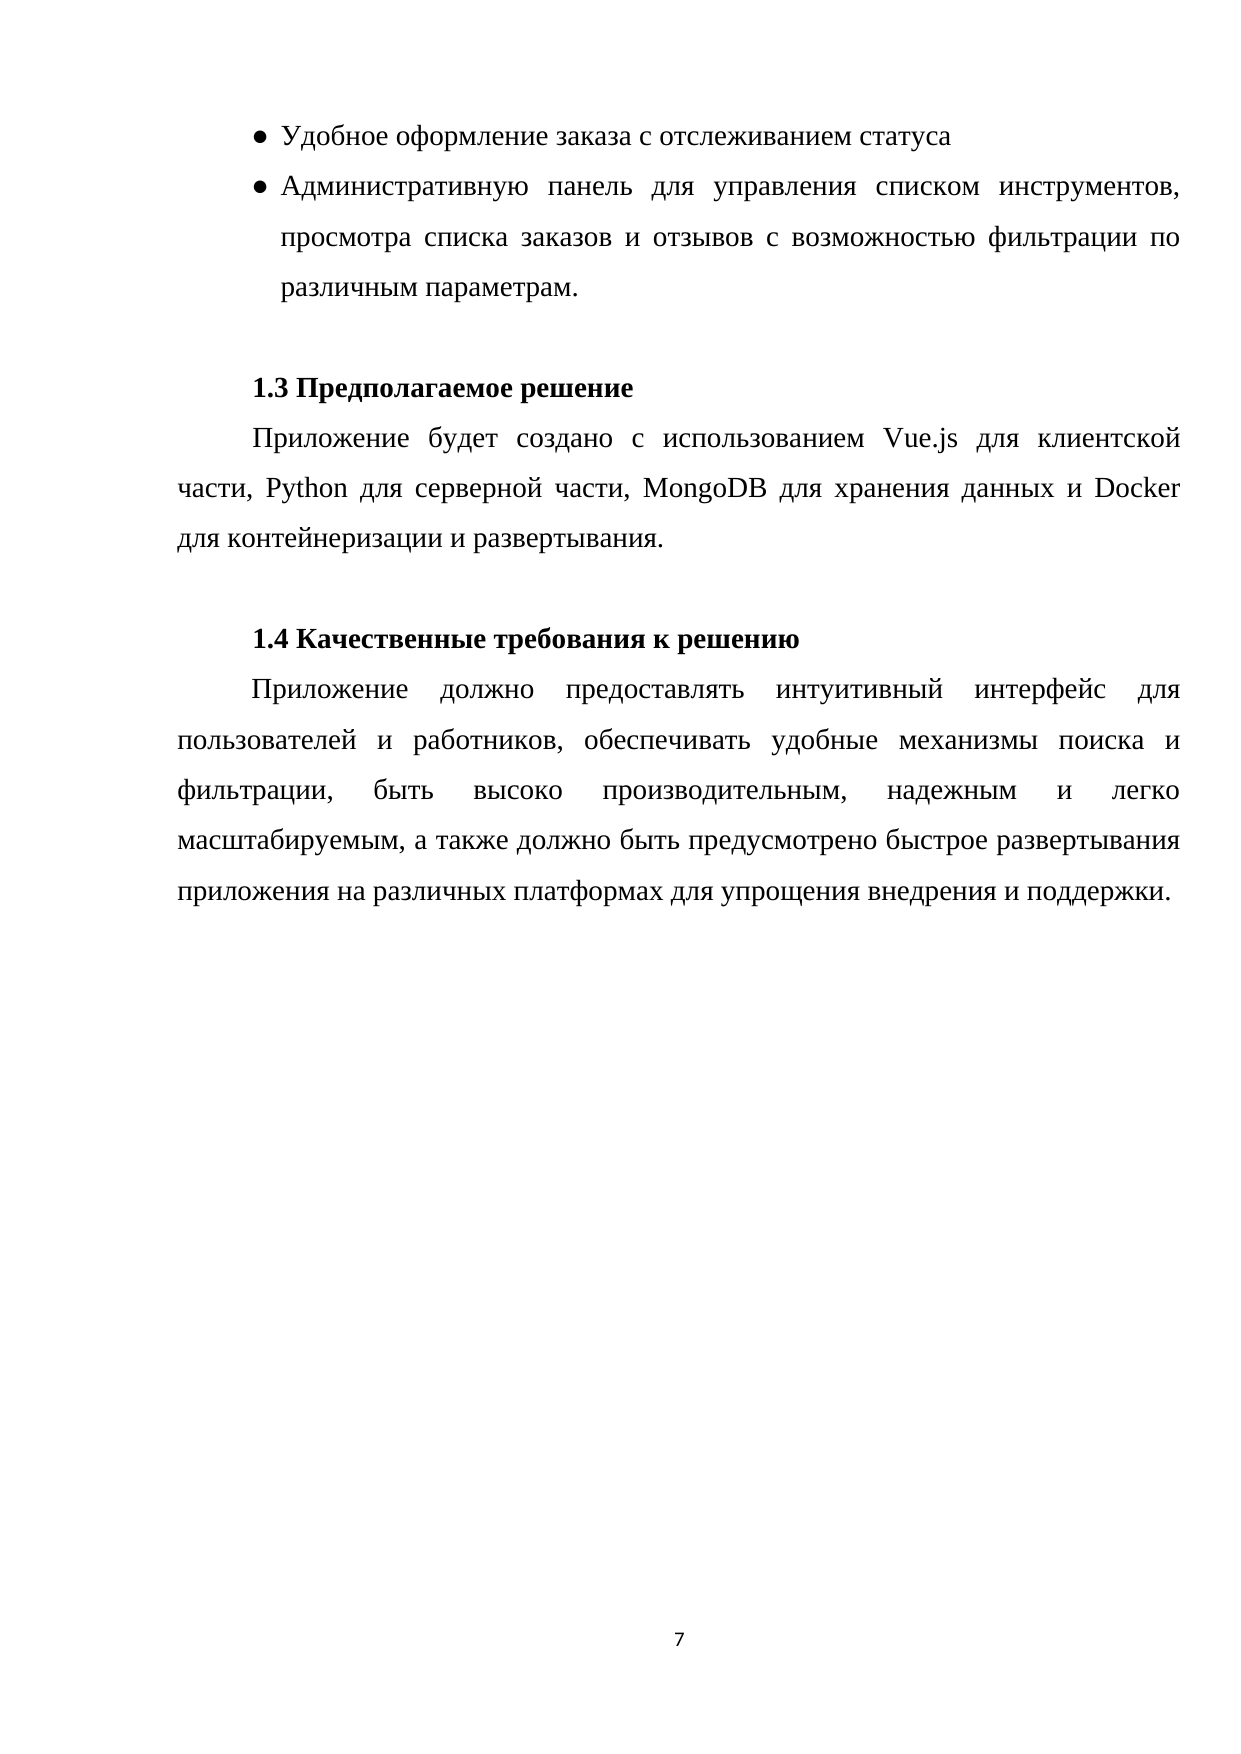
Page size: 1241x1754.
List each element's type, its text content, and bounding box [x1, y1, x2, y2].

text Приложение будет создано с использованием Vue.js для клиентской части, Python для серверной части, MongoDB для хранения данных и Docker для контейнеризации и развертывания. [177, 420, 1181, 554]
text 1.3 Предполагаемое решение [177, 370, 1181, 403]
list Административную панель для управления списком инструментов, просмотра списка заказов и отзывов с возможностью фильтрации по различным параметрам. [251, 168, 1181, 303]
text Приложение должно предоставлять интуитивный интерфейс для пользователей и работников, обеспечивать удобные механизмы поиска и фильтрации, быть высоко производительным, надежным и легко масштабируемым, а также должно быть предусмотрено быстрое развертывания приложения на различных платформах для упрощения внедрения и поддержки. [177, 672, 1181, 906]
list Удобное оформление заказа с отслеживанием статуса [251, 118, 1181, 152]
text 1.4 Качественные требования к решению [177, 621, 1181, 655]
